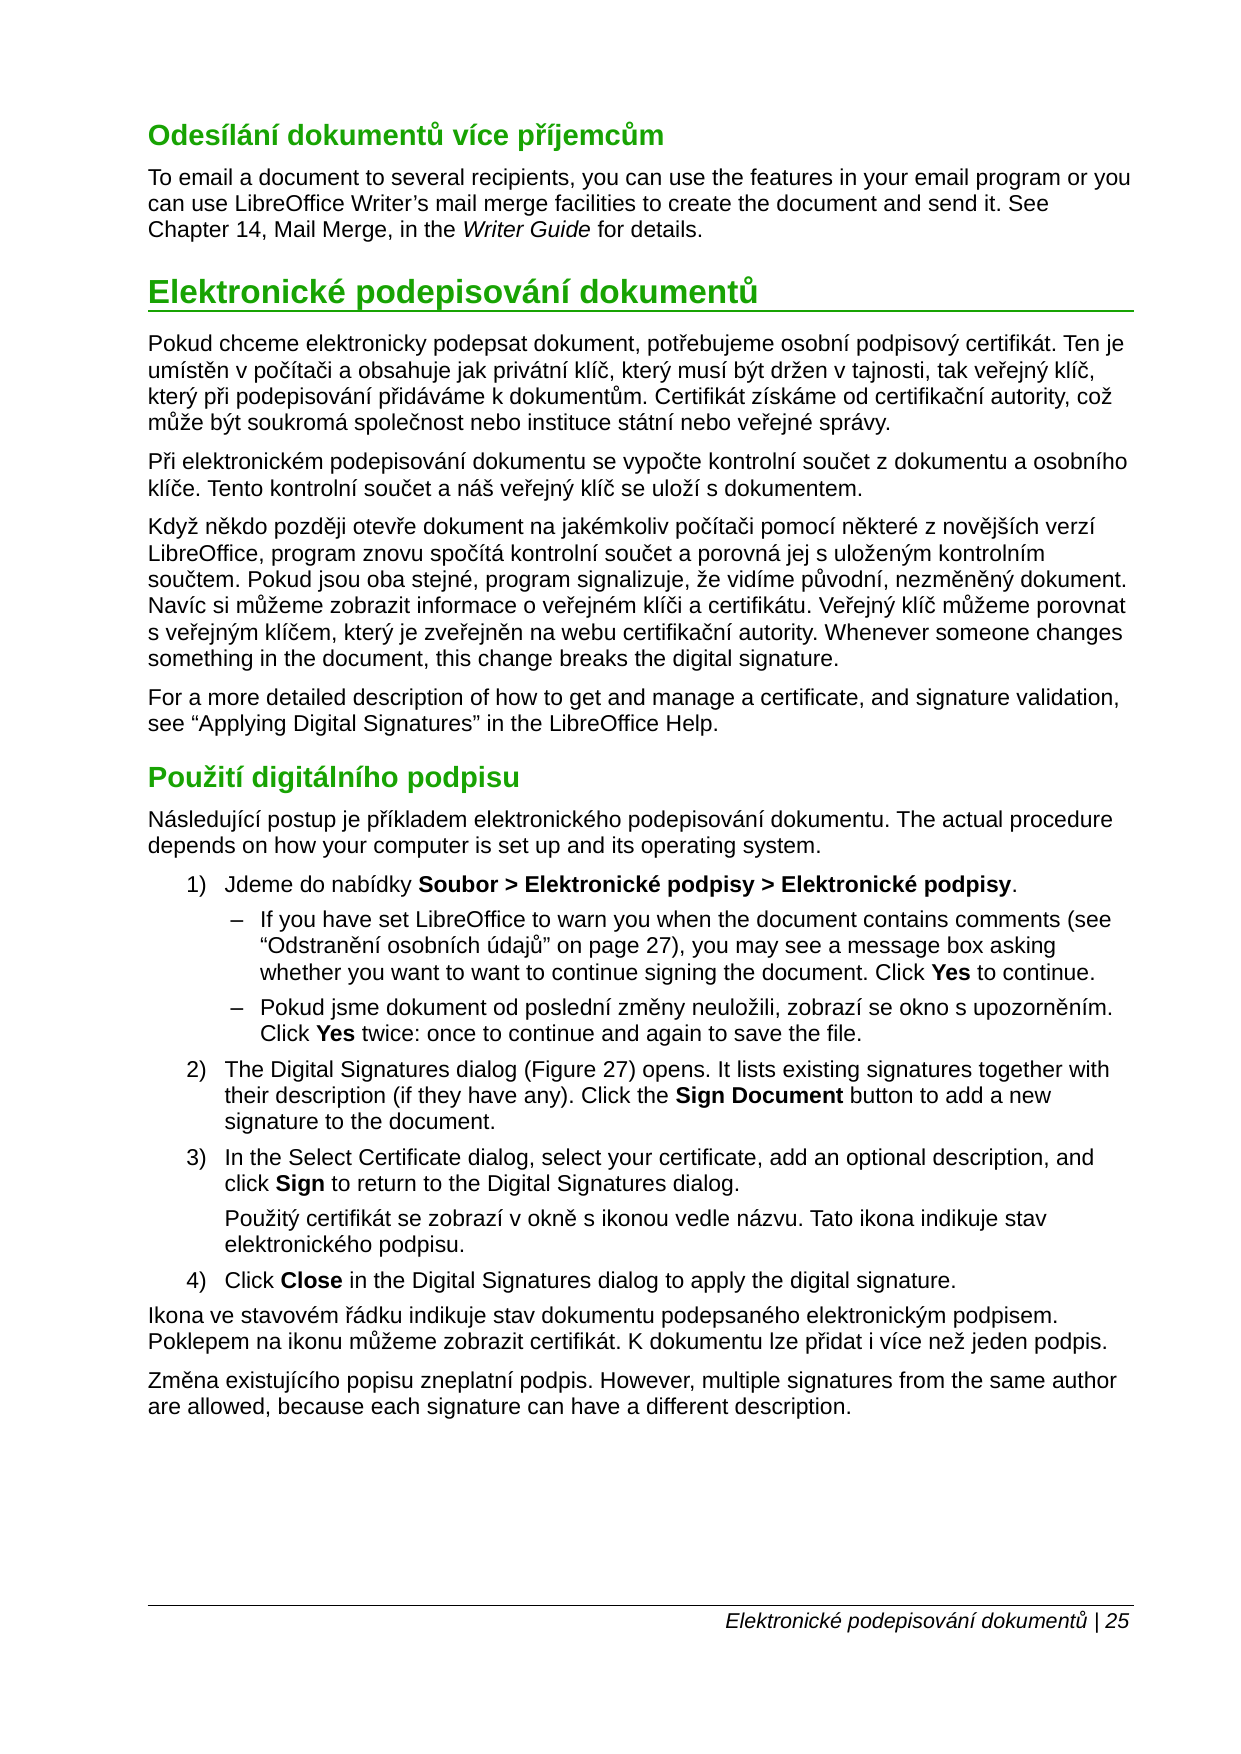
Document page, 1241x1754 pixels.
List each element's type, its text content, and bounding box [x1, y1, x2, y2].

text Ikona ve stavovém řádku indikuje stav dokumentu podepsaného elektronickým podpisem. Poklepem na ikonu můžeme zobrazit certifikát. K dokumentu lze přidat i více než jeden podpis. [148, 1302, 1134, 1354]
list If you have set LibreOffice to warn you when the document contains comments (see “Removing personal data” on page 26), you may see a message box asking whether you want to want to continue signing the document. Click Yes to continue. [230, 906, 1134, 985]
text Změna existujícího popisu zneplatní podpis. However, multiple signatures from the same author are allowed, because each signature can have a different description. [148, 1367, 1134, 1420]
text For a more detailed description of how to get and manage a certificate, and signature validation, see “Applying Digital Signatures” in the LibreOffice Help. [148, 684, 1134, 737]
text Při elektronickém podepisování dokumentu se vypočte kontrolní součet z dokumentu a osobního klíče. Tento kontrolní součet a náš veřejný klíč se uloží s dokumentem. [148, 448, 1134, 501]
text To email a document to several recipients, you can use the features in your email program or you can use LibreOffice Writer’s mail merge facilities to create the document and send it. See Chapter 14, Mail Merge, in the Writer Guide for details. [148, 163, 1134, 242]
list Click Close in the Digital Signatures dialog to apply the digital signature. [207, 1267, 1134, 1293]
subtitle Odesílání dokumentů více příjemcům [148, 118, 1134, 152]
text Pokud chceme elektronicky podepsat dokument, potřebujeme osobní podpisový certifikát. Ten je umístěn v počítači a obsahuje jak privátní klíč, který musí být držen v tajnosti, tak veřejný klíč, který při podepisování přidáváme k dokumentům. Certifikát získáme od certifikační autority, což může být soukromá společnost nebo instituce státní nebo veřejné správy. [148, 330, 1134, 436]
list The Digital Signatures dialog (Figure 27) opens. It lists existing signatures together with their description (if they have any). Click the Sign Document button to add a new signature to the document. [207, 1056, 1134, 1134]
list In the Select Certificate dialog, select your certificate, add an optional description, and click Sign to return to the Digital Signatures dialog. [207, 1143, 1134, 1196]
subtitle Elektronické podepisování dokumentů [148, 272, 1134, 310]
list Pokud jsme dokument od poslední změny neuložili, zobrazí se okno s upozorněním. Click Yes twice: once to continue and again to save the file. [230, 994, 1134, 1047]
list Použitý certifikát se zobrazí v okně s ikonou vedle názvu. Tato ikona indikuje stav elektronického podpisu. [207, 1205, 1134, 1258]
subtitle Použití digitálního podpisu [148, 760, 1134, 794]
text Když někdo později otevře dokument na jakémkoliv počítači pomocí některé z novějších verzí LibreOffice, program znovu spočítá kontrolní součet a porovná jej s uloženým kontrolním součtem. Pokud jsou oba stejné, program signalizuje, že vidíme původní, nezměněný dokument. Navíc si můžeme zobrazit informace o veřejném klíči a certifikátu. Veřejný klíč můžeme porovnat s veřejným klíčem, který je zveřejněn na webu certifikační autority. Whenever someone changes something in the document, this change breaks the digital signature. [148, 513, 1134, 671]
list Jdeme do nabídky Soubor > Elektronické podpisy > Elektronické podpisy. [207, 871, 1134, 897]
list Následující postup je příkladem elektronického podepisování dokumentu. The actual procedure depends on how your computer is set up and its operating system. [148, 806, 1134, 858]
